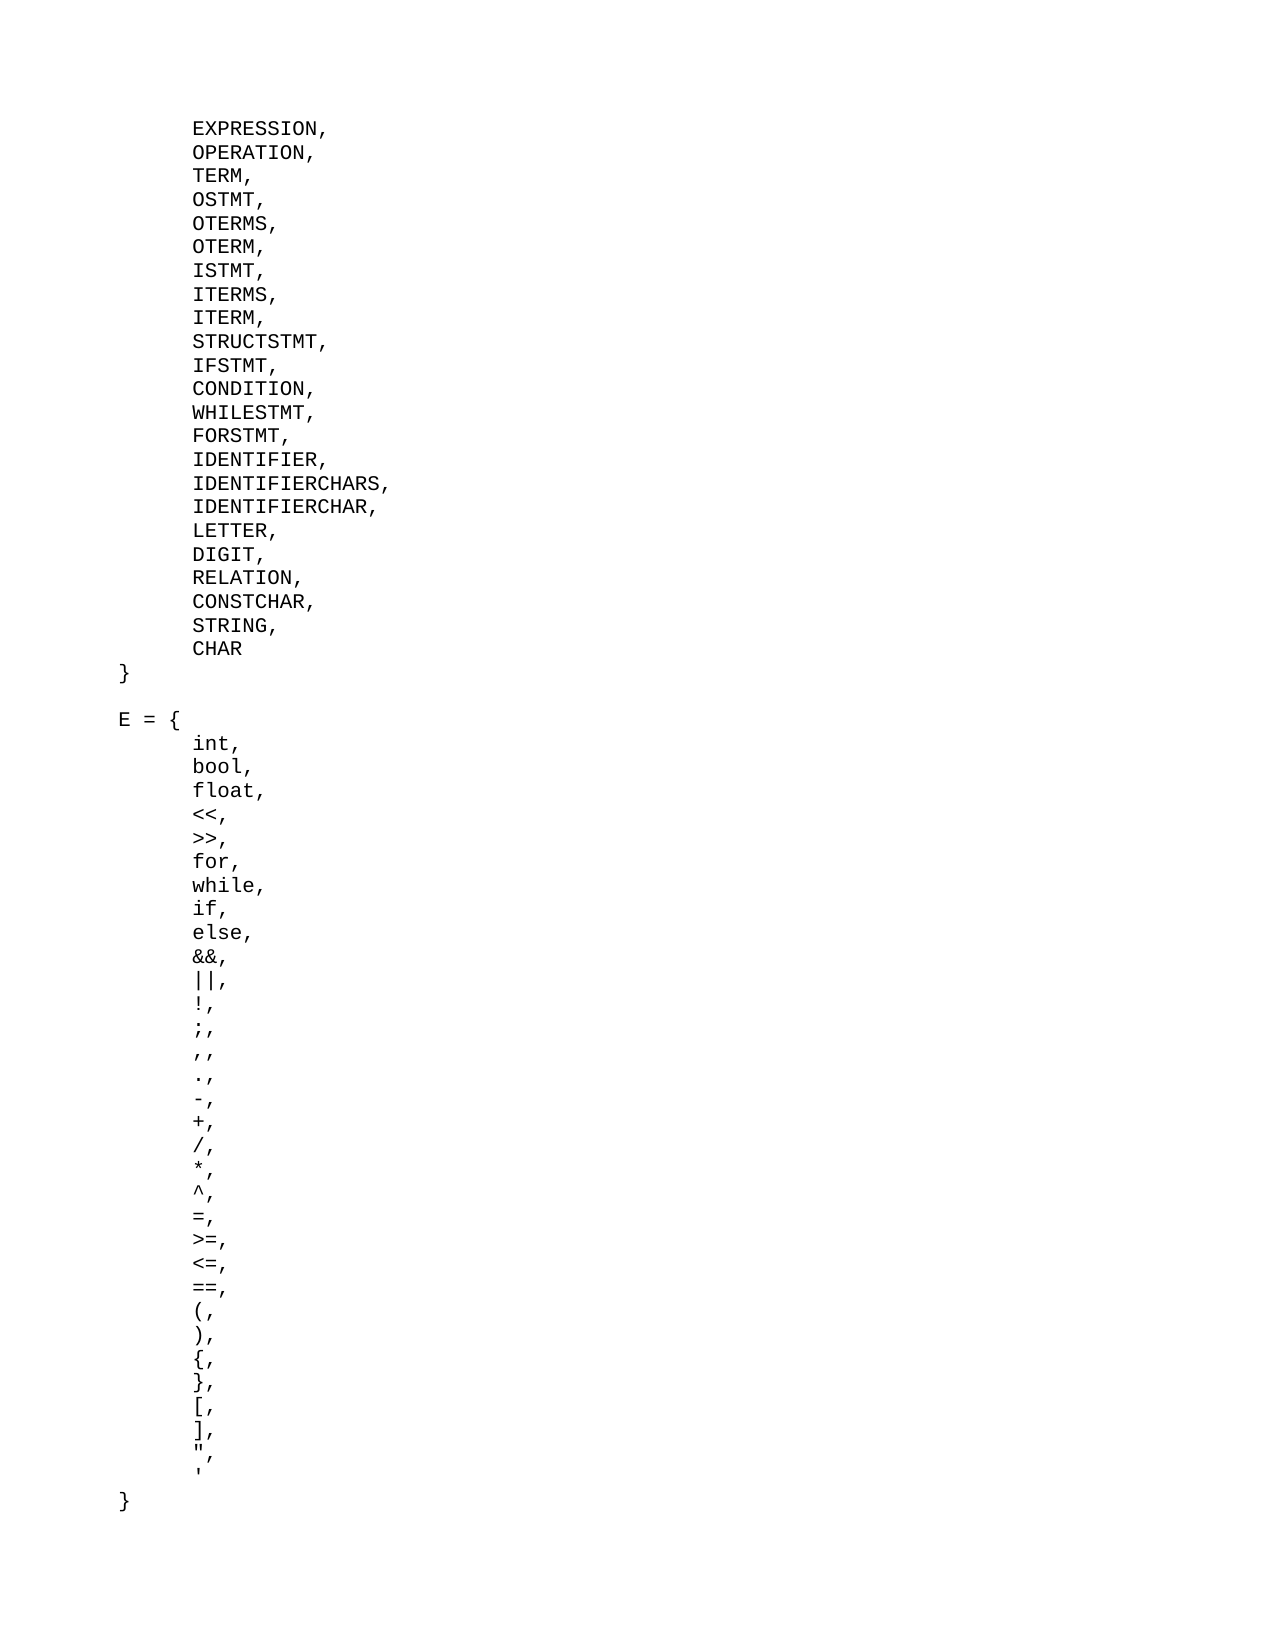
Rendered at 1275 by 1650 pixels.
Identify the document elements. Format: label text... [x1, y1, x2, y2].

text [, [118, 1395, 1157, 1419]
text while, [118, 875, 1157, 898]
text ISTMT, [118, 260, 1157, 284]
text bool, [118, 757, 1157, 780]
text ), [118, 1324, 1157, 1348]
text ,, [118, 1040, 1157, 1064]
text OTERM, [118, 236, 1157, 260]
text <<, [118, 804, 1157, 827]
text } [118, 662, 1157, 686]
text ", [118, 1442, 1157, 1466]
text IDENTIFIER, [118, 449, 1157, 473]
text ;, [118, 1017, 1157, 1040]
text RELATION, [118, 567, 1157, 591]
text WHILESTMT, [118, 402, 1157, 426]
text STRING, [118, 615, 1157, 638]
text STRUCTSTMT, [118, 331, 1157, 354]
text <=, [118, 1253, 1157, 1277]
text OTERMS, [118, 213, 1157, 236]
text OSTMT, [118, 189, 1157, 213]
text }, [118, 1371, 1157, 1395]
text !, [118, 993, 1157, 1017]
text CHAR [118, 638, 1157, 662]
text } [118, 1489, 1157, 1513]
text IFSTMT, [118, 354, 1157, 378]
text ' [118, 1466, 1157, 1489]
text ^, [118, 1182, 1157, 1206]
text (, [118, 1300, 1157, 1324]
text *, [118, 1158, 1157, 1182]
text ==, [118, 1277, 1157, 1300]
text OPERATION, [118, 142, 1157, 165]
text >>, [118, 827, 1157, 851]
text E = { [118, 709, 1157, 733]
text -, [118, 1088, 1157, 1111]
text TERM, [118, 165, 1157, 189]
text IDENTIFIERCHAR, [118, 496, 1157, 520]
text {, [118, 1348, 1157, 1371]
text ], [118, 1419, 1157, 1442]
text FORSTMT, [118, 426, 1157, 449]
text +, [118, 1111, 1157, 1135]
text =, [118, 1206, 1157, 1229]
text EXPRESSION, [118, 118, 1157, 142]
text >=, [118, 1229, 1157, 1253]
text for, [118, 851, 1157, 875]
text ||, [118, 969, 1157, 993]
text else, [118, 922, 1157, 946]
text &&, [118, 946, 1157, 969]
text float, [118, 780, 1157, 804]
text if, [118, 898, 1157, 922]
text DIGIT, [118, 544, 1157, 567]
text CONDITION, [118, 378, 1157, 402]
text IDENTIFIERCHARS, [118, 473, 1157, 496]
text CONSTCHAR, [118, 591, 1157, 615]
text /, [118, 1135, 1157, 1158]
text LETTER, [118, 520, 1157, 544]
text ITERM, [118, 307, 1157, 331]
text int, [118, 733, 1157, 757]
text ITERMS, [118, 284, 1157, 307]
text ., [118, 1064, 1157, 1088]
